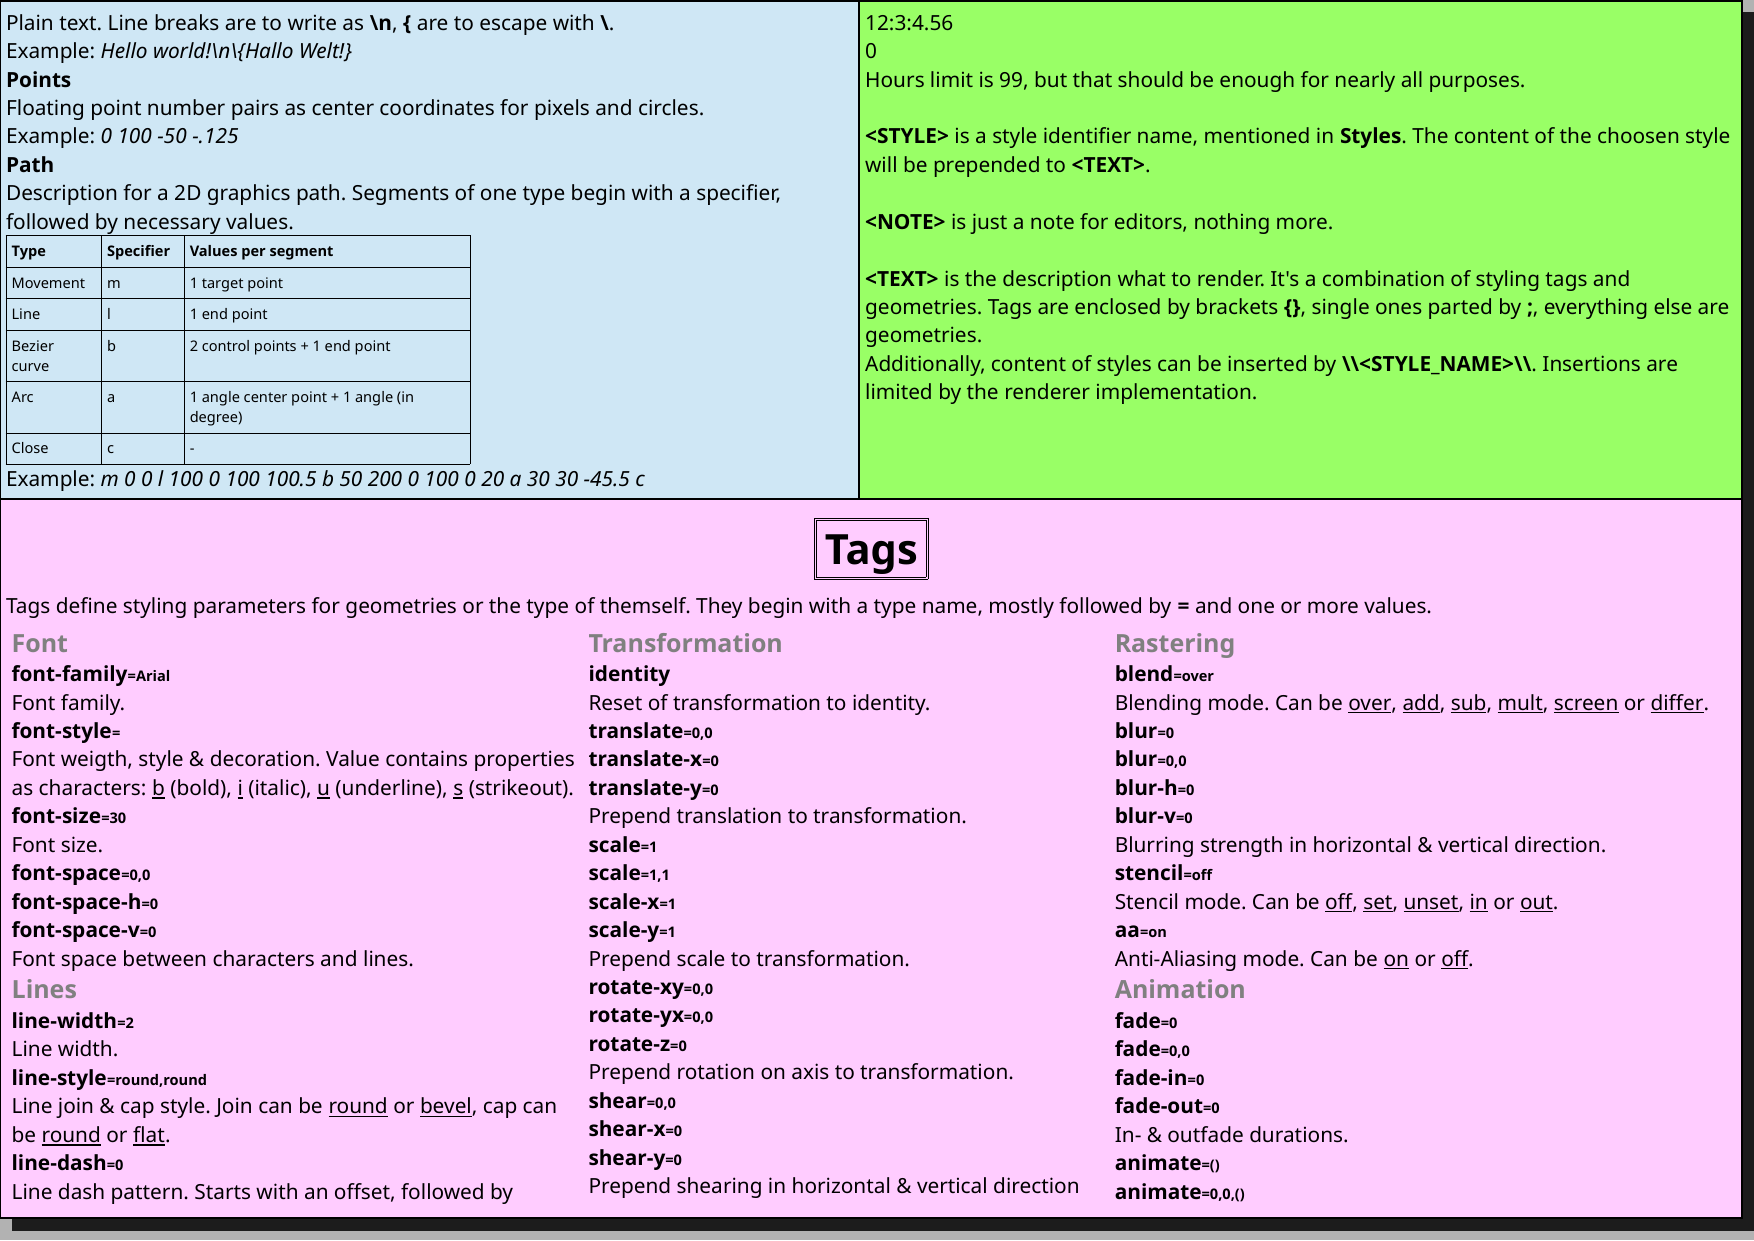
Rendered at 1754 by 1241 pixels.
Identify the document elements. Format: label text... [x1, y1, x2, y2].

table_header Values per segment [185, 236, 470, 267]
table_header Font font-family=Arial Font family. font-style= Font weigth, style & decoration. Value contains properties as characters: b (bold), i (italic), u (underline), s (strikeout). font-size=30 Font size. font-space=0,0 font-space-h=0 font-space-v=0 Font space between characters and lines. Lines line-width=2 Line width. line-style=round,round Line join & cap style. Join can be round or bevel, cap can be round or flat. line-dash=0 Line dash pattern. Starts with an offset, followed by [6, 620, 582, 1211]
table_cell Line [7, 299, 101, 330]
table_header Rastering blend=over Blending mode. Can be over, add, sub, mult, screen or differ. blur=0 blur=0,0 blur-h=0 blur-v=0 Blurring strength in horizontal & vertical direction. stencil=off Stencil mode. Can be off, set, unset, in or out. aa=on Anti-Aliasing mode. Can be on or off. Animation fade=0 fade=0,0 fade-in=0 fade-out=0 In- & outfade durations. animate=() animate=0,0,() [1109, 620, 1736, 1211]
table_cell 1 target point [185, 268, 470, 298]
table_cell Plain text. Line breaks are to write as \n, { are to escape with \. Example: Hello world!\n\{Hallo Welt!} Points Floating point number pairs as center coordinates for pixels and circles. Example: 0 100 -50 -.125 Path Description for a 2D graphics path. Segments of one type begin with a specifier, followed by necessary values. Example: m 0 0 l 100 0 100 100.5 b 50 200 0 100 0 20 a 30 30 -45.5 c [1, 2, 858, 498]
table_cell Bezier curve [7, 331, 101, 381]
table_cell 12:3:4.56 0 Hours limit is 99, but that should be enough for nearly all purposes. <STYLE> is a style identifier name, mentioned in Styles. The content of the choosen style will be prepended to <TEXT>. <NOTE> is just a note for editors, nothing more. <TEXT> is the description what to render. It's a combination of styling tags and geometries. Tags are enclosed by brackets {}, single ones parted by ;, everything else are geometries. Additionally, content of styles can be inserted by \\<STYLE_NAME>\\. Insertions are limited by the renderer implementation. [860, 2, 1741, 498]
table_cell m [102, 268, 184, 298]
table_cell 2 control points + 1 end point [185, 331, 470, 381]
table_cell - [185, 434, 470, 464]
table_header Type [7, 236, 101, 267]
table_cell c [102, 434, 184, 464]
table_header Transformation identity Reset of transformation to identity. translate=0,0 translate-x=0 translate-y=0 Prepend translation to transformation. scale=1 scale=1,1 scale-x=1 scale-y=1 Prepend scale to transformation. rotate-xy=0,0 rotate-yx=0,0 rotate-z=0 Prepend rotation on axis to transformation. shear=0,0 shear-x=0 shear-y=0 Prepend shearing in horizontal & vertical direction [583, 620, 1109, 1211]
table_cell b [102, 331, 184, 381]
table_cell Movement [7, 268, 101, 298]
table_cell l [102, 299, 184, 330]
table_cell 1 end point [185, 299, 470, 330]
table_cell a [102, 382, 184, 432]
table_cell Arc [7, 382, 101, 432]
table_cell 1 angle center point + 1 angle (in degree) [185, 382, 470, 432]
table_cell Tags define styling parameters for geometries or the type of themself. They begin with a type name, mostly followed by = and one or more values. [1, 500, 1741, 1217]
table_header Specifier [102, 236, 184, 267]
table_cell Close [7, 434, 101, 464]
